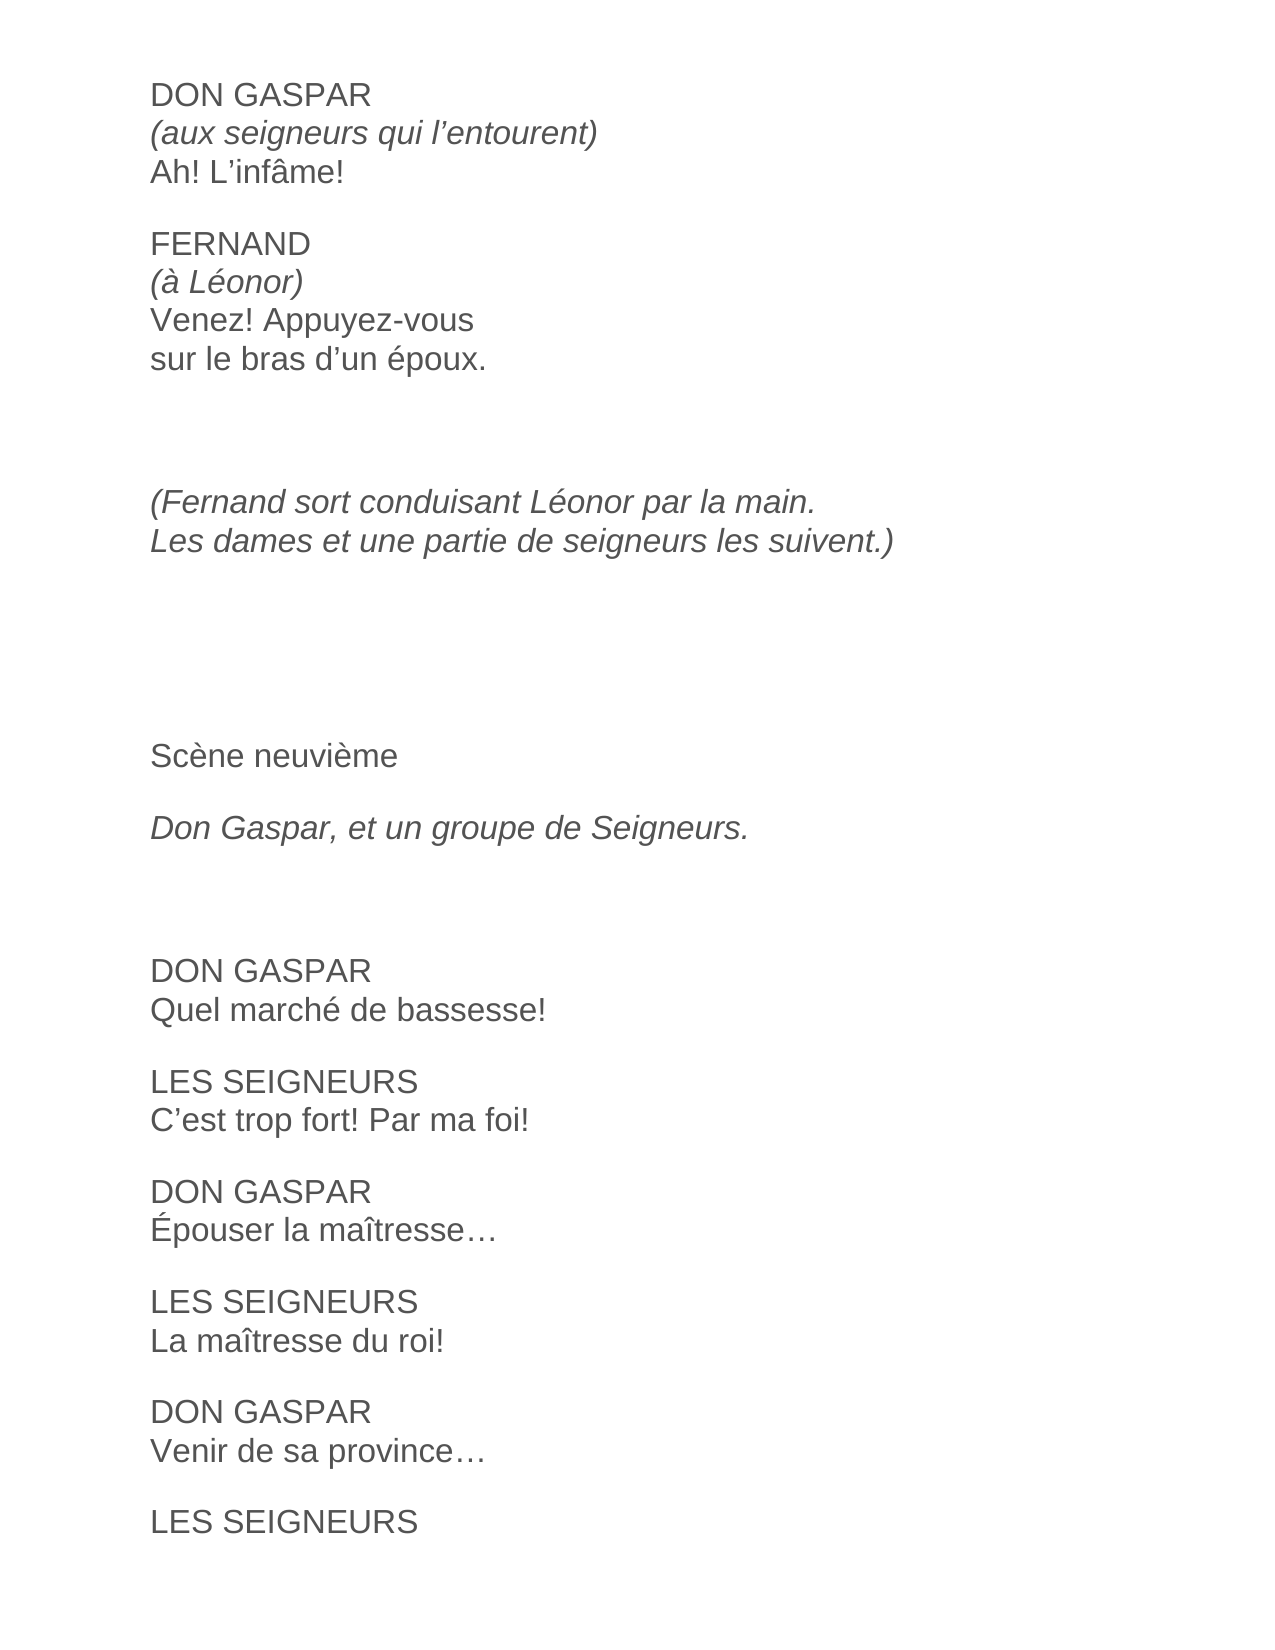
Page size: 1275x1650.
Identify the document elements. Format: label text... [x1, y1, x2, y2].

text DON GASPAR Quel marché de bassesse! [150, 952, 1125, 1028]
text DON GASPAR (aux seigneurs qui l’entourent) Ah! L’infâme! [150, 75, 1125, 190]
text LES SEIGNEURS [150, 1503, 1125, 1541]
text FERNAND (à Léonor) Venez! Appuyez-vous sur le bras d’un époux. [150, 224, 1125, 377]
text Don Gaspar, et un groupe de Seigneurs. [150, 808, 1125, 846]
text Scène neuvième [150, 736, 1125, 775]
text DON GASPAR Venir de sa province… [150, 1392, 1125, 1469]
text DON GASPAR Épouser la maîtresse… [150, 1172, 1125, 1249]
text LES SEIGNEURS La maîtresse du roi! [150, 1282, 1125, 1359]
text (Fernand sort conduisant Léonor par la main. Les dames et une partie de seigneurs les suivent.) [150, 482, 1125, 559]
text LES SEIGNEURS C’est trop fort! Par ma foi! [150, 1062, 1125, 1139]
